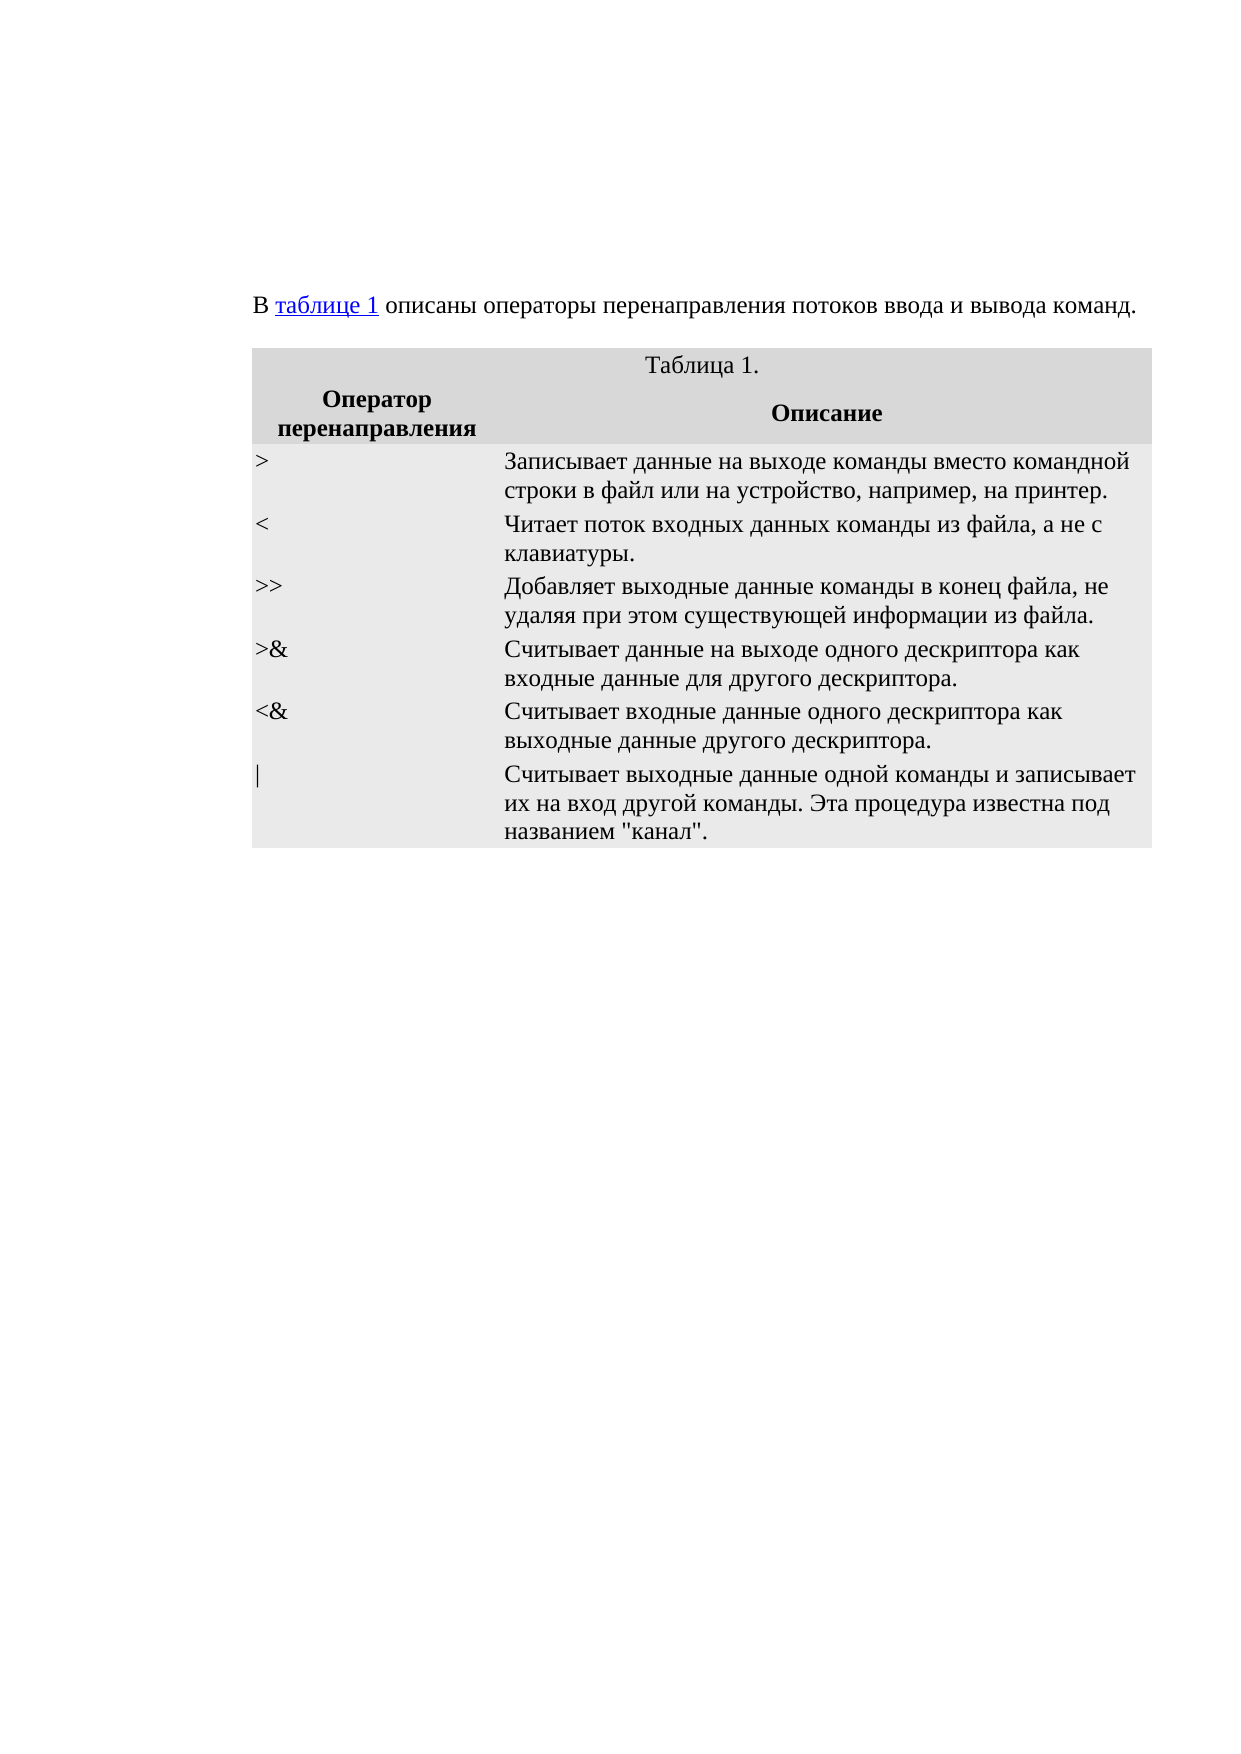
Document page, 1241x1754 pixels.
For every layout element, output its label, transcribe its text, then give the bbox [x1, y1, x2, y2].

table_cell Добавляет выходные данные команды в конец файла, не удаляя при этом существующей информации из файла. [502, 569, 1152, 631]
table_cell Записывает данные на выходе команды вместо командной строки в файл или на устройство, например, на принтер. [502, 444, 1152, 506]
table_header Таблица 1. [252, 348, 1152, 381]
table_cell Читает поток входных данных команды из файла, а не с клавиатуры. [502, 506, 1152, 569]
text В таблице 1 описаны операторы перенаправления потоков ввода и вывода команд. [252, 290, 1152, 318]
table_cell Считывает входные данные одного дескриптора как выходные данные другого дескриптора. [502, 694, 1152, 756]
table_cell <& [252, 694, 502, 756]
table_cell | [252, 756, 502, 848]
table_cell Считывает выходные данные одной команды и записывает их на вход другой команды. Эта процедура известна под названием "канал". [502, 756, 1152, 848]
table_cell < [252, 506, 502, 569]
table_cell Считывает данные на выходе одного дескриптора как входные данные для другого дескриптора. [502, 631, 1152, 694]
table_cell >> [252, 569, 502, 631]
table_cell Описание [502, 381, 1152, 444]
table_cell >& [252, 631, 502, 694]
table_cell Оператор перенаправления [252, 381, 502, 444]
table_cell > [252, 444, 502, 506]
